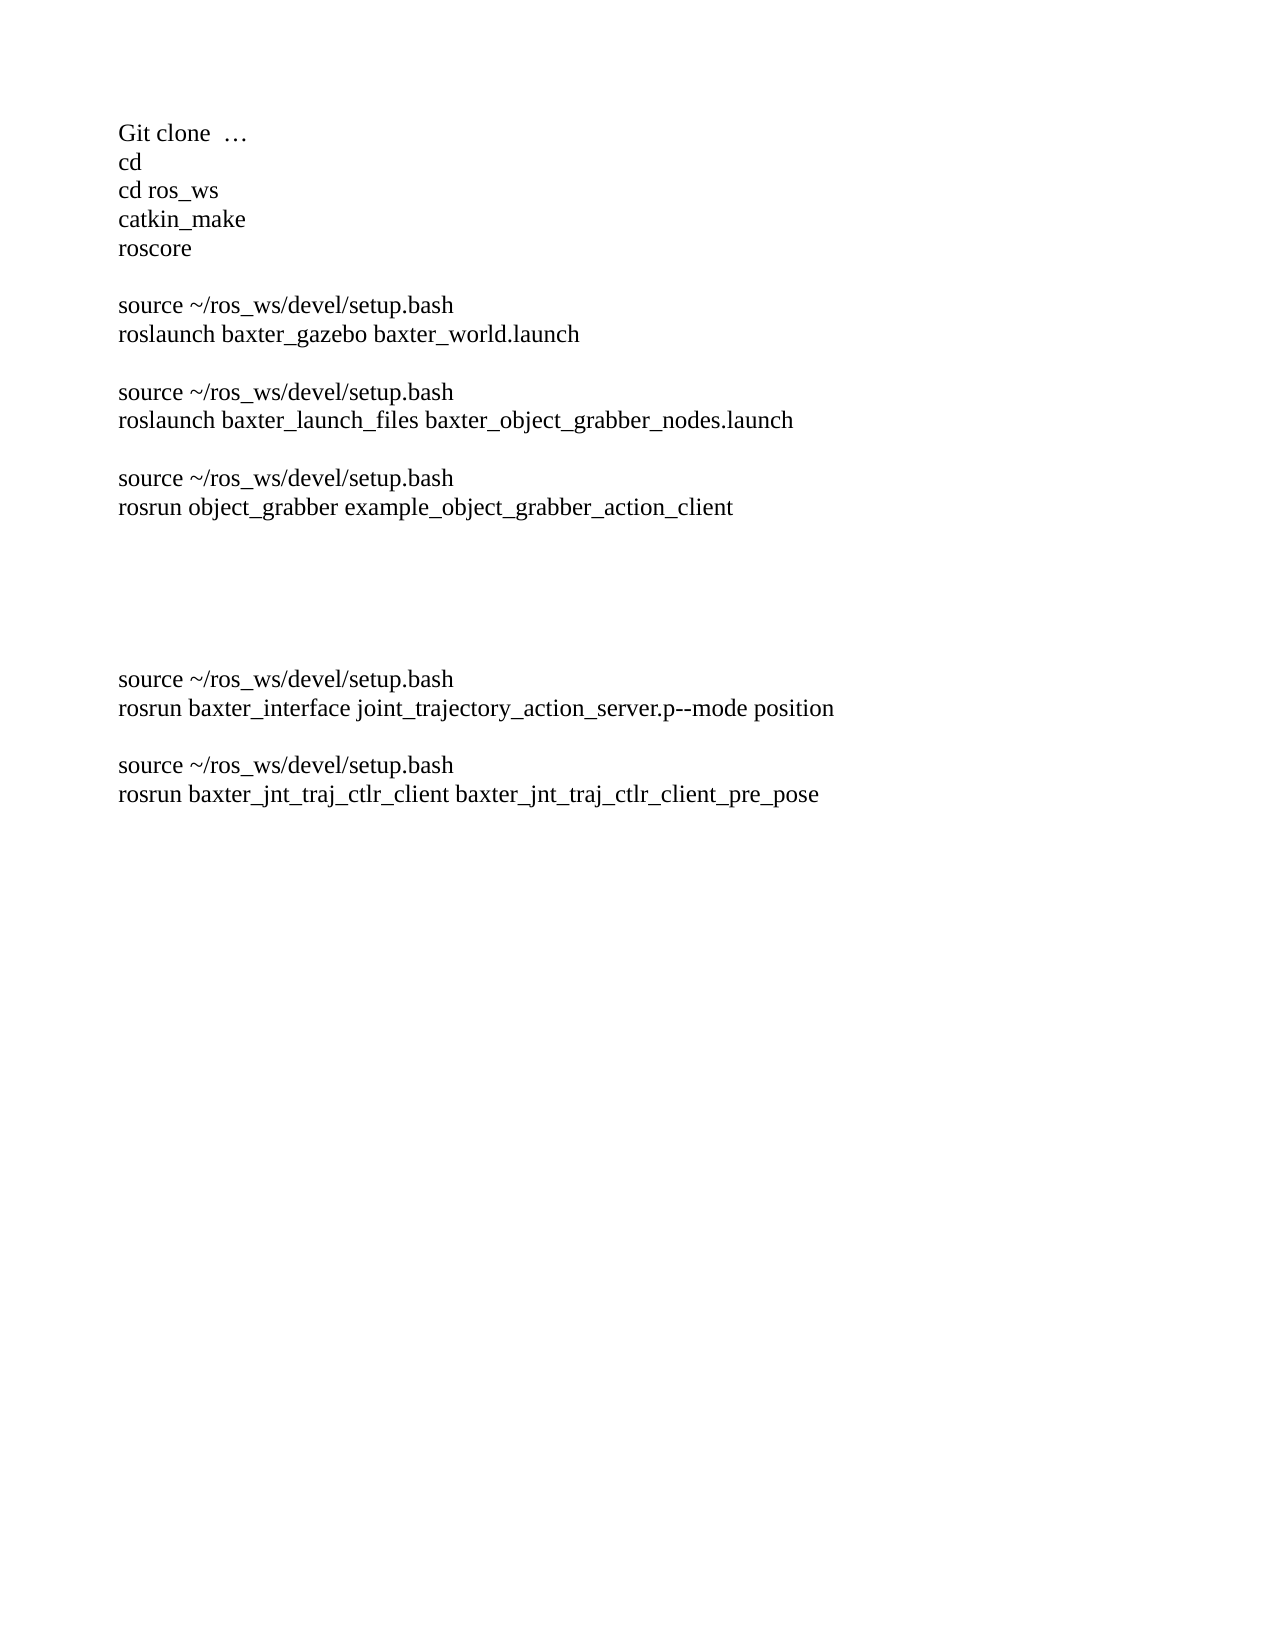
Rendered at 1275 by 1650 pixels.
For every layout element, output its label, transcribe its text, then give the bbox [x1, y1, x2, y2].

text source ~/ros_ws/devel/setup.bash [118, 377, 1157, 406]
text roslaunch baxter_launch_files baxter_object_grabber_nodes.launch [118, 406, 1157, 434]
text cd [118, 147, 1157, 176]
text roslaunch baxter_gazebo baxter_world.launch [118, 319, 1157, 348]
text rosrun object_grabber example_object_grabber_action_client [118, 492, 1157, 521]
text rosrun baxter_interface joint_trajectory_action_server.p--mode position [118, 693, 1157, 722]
text source ~/ros_ws/devel/setup.bash [118, 291, 1157, 319]
text rosrun baxter_jnt_traj_ctlr_client baxter_jnt_traj_ctlr_client_pre_pose [118, 779, 1157, 808]
text roscore [118, 233, 1157, 262]
text Git clone … [118, 118, 1157, 147]
text catkin_make [118, 204, 1157, 233]
text source ~/ros_ws/devel/setup.bash [118, 664, 1157, 693]
text source ~/ros_ws/devel/setup.bash [118, 463, 1157, 492]
text cd ros_ws [118, 176, 1157, 204]
text source ~/ros_ws/devel/setup.bash [118, 751, 1157, 779]
